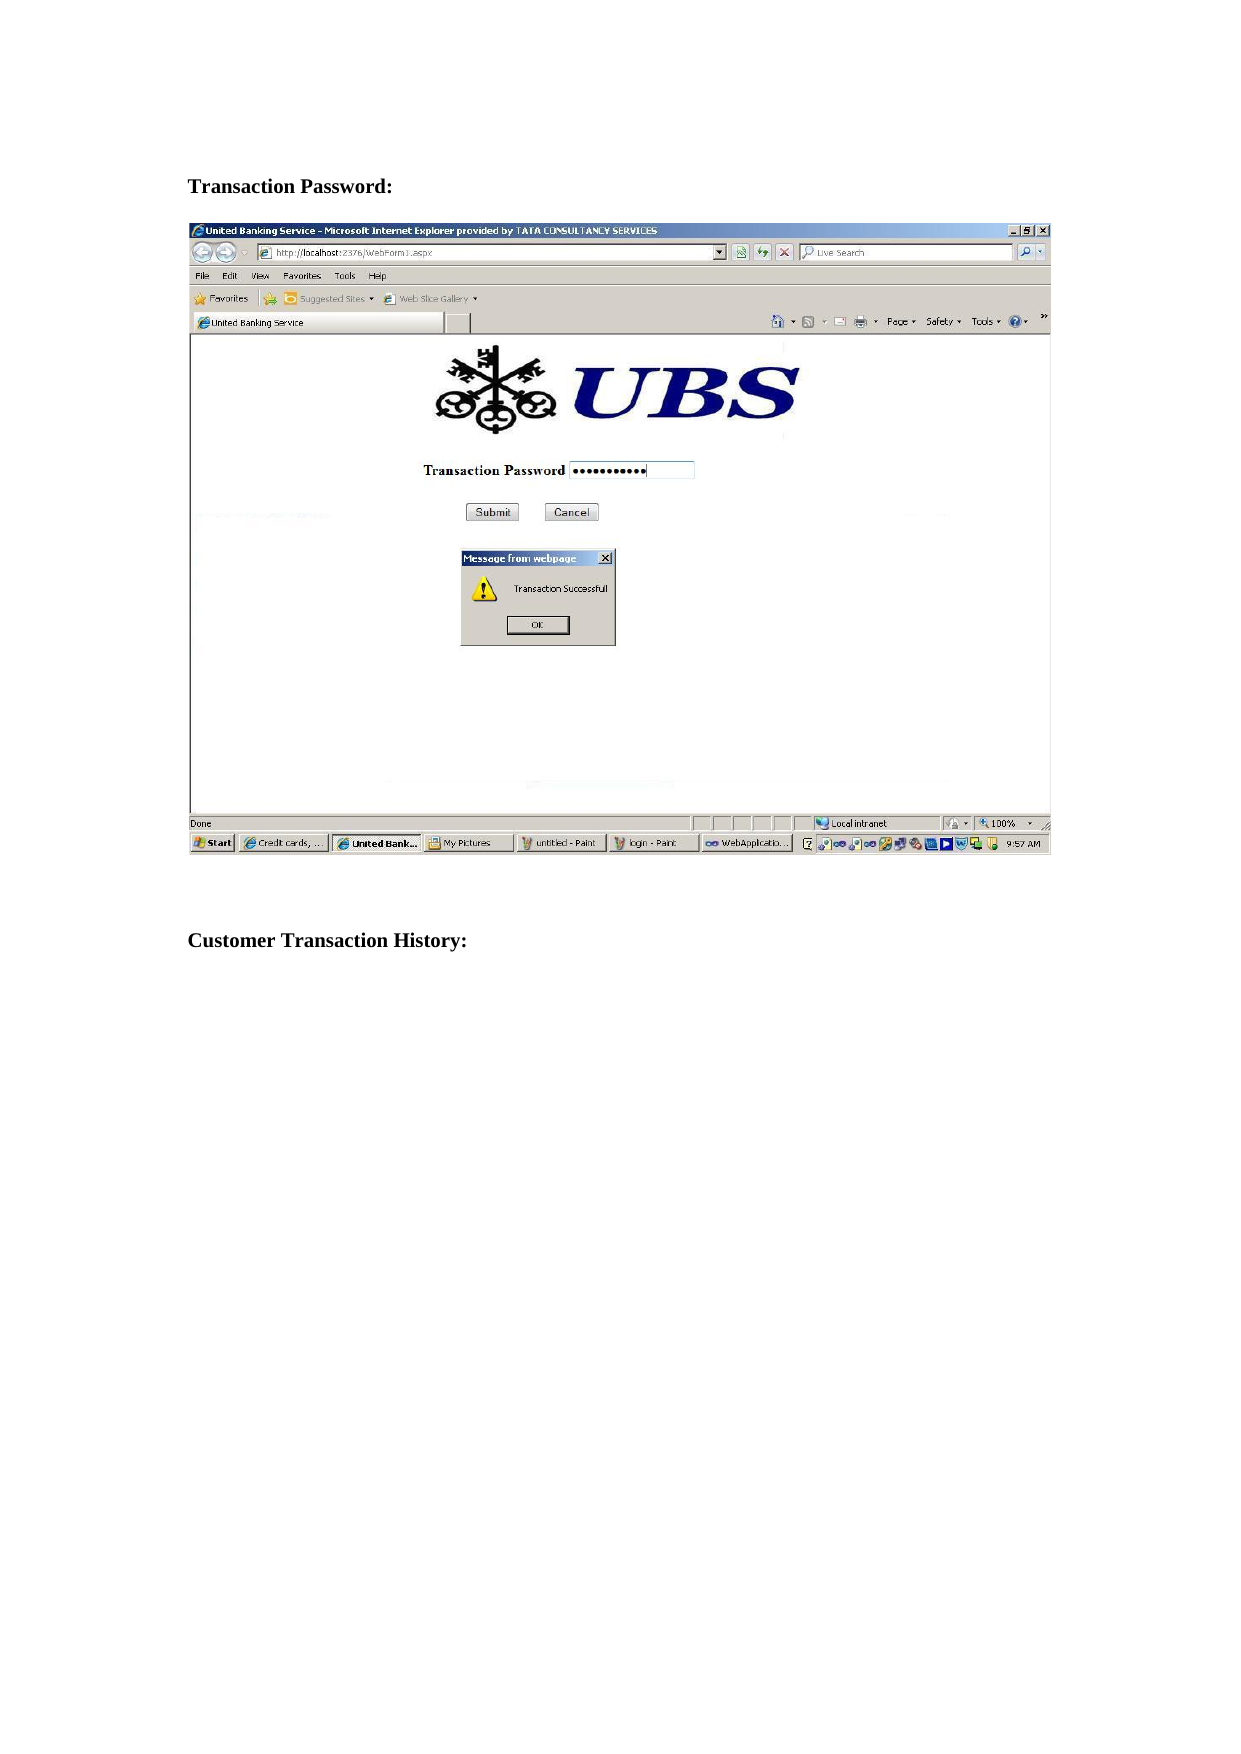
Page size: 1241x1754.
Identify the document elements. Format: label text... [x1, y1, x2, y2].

picture [189, 223, 1051, 855]
text Transaction Password: [187, 174, 1053, 198]
text Customer Transaction History: [187, 928, 1053, 952]
